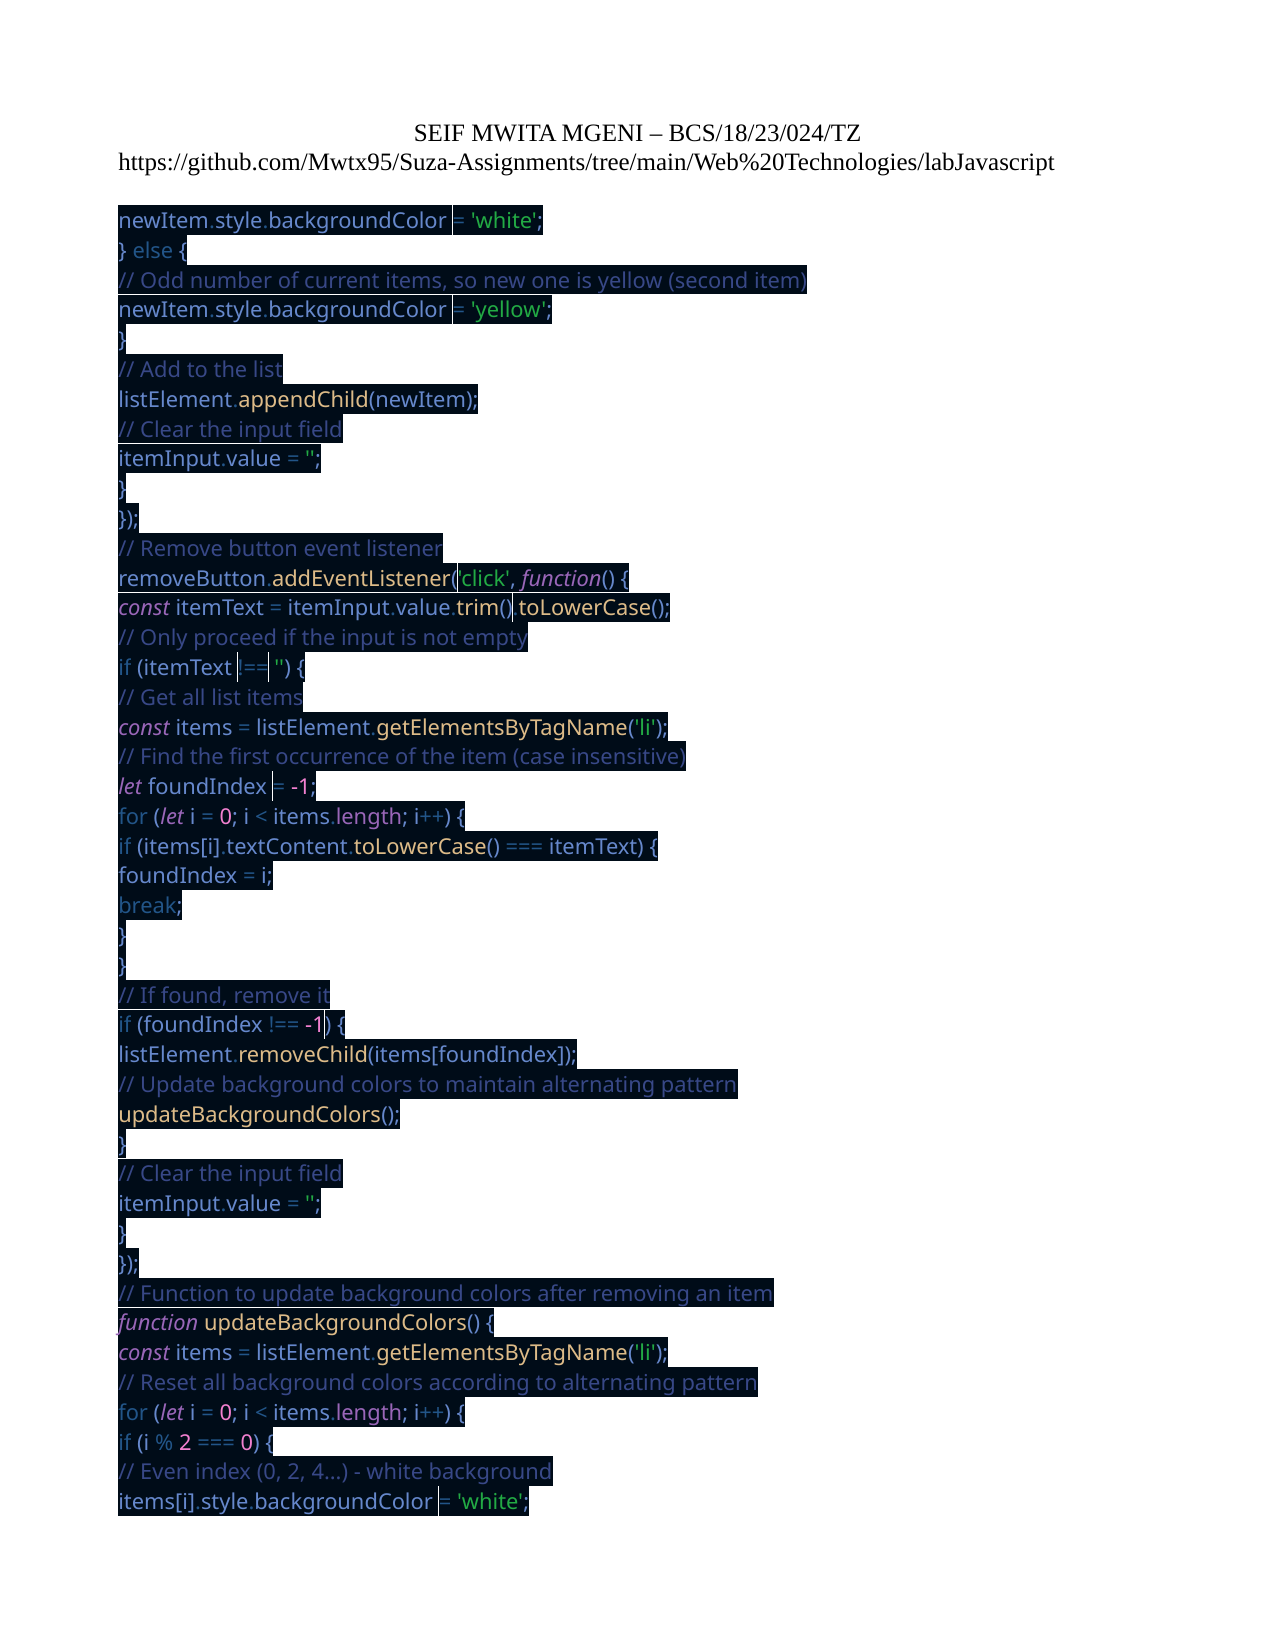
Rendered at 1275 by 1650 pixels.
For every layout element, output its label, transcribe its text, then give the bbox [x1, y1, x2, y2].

text const items = listElement.getElementsByTagName('li'); [118, 1337, 1157, 1367]
text break; [118, 890, 1157, 920]
text } [118, 473, 1157, 503]
text newItem.style.backgroundColor = 'white'; [118, 205, 1157, 235]
text } [118, 950, 1157, 980]
text if (foundIndex !== -1) { [118, 1009, 1157, 1039]
text // Update background colors to maintain alternating pattern [118, 1069, 1157, 1099]
text itemInput.value = ''; [118, 443, 1157, 473]
text } [118, 920, 1157, 950]
text } [118, 1129, 1157, 1158]
text const itemText = itemInput.value.trim().toLowerCase(); [118, 592, 1157, 622]
text // Remove button event listener [118, 533, 1157, 563]
text if (items[i].textContent.toLowerCase() === itemText) { [118, 831, 1157, 861]
text if (itemText !== '') { [118, 652, 1157, 682]
text // Find the first occurrence of the item (case insensitive) [118, 741, 1157, 771]
text } [118, 1218, 1157, 1248]
text // Reset all background colors according to alternating pattern [118, 1367, 1157, 1397]
text // If found, remove it [118, 980, 1157, 1009]
text // Clear the input field [118, 1158, 1157, 1188]
text for (let i = 0; i < items.length; i++) { [118, 801, 1157, 831]
text }); [118, 503, 1157, 533]
text // Odd number of current items, so new one is yellow (second item) [118, 265, 1157, 294]
text function updateBackgroundColors() { [118, 1307, 1157, 1337]
text listElement.removeChild(items[foundIndex]); [118, 1039, 1157, 1069]
text items[i].style.backgroundColor = 'white'; [118, 1486, 1157, 1516]
text let foundIndex = -1; [118, 771, 1157, 801]
text } else { [118, 235, 1157, 265]
text // Clear the input field [118, 414, 1157, 443]
text listElement.appendChild(newItem); [118, 384, 1157, 414]
text // Get all list items [118, 682, 1157, 712]
text // Function to update background colors after removing an item [118, 1278, 1157, 1307]
text }); [118, 1248, 1157, 1278]
text updateBackgroundColors(); [118, 1099, 1157, 1129]
text foundIndex = i; [118, 861, 1157, 890]
text itemInput.value = ''; [118, 1188, 1157, 1218]
text // Even index (0, 2, 4...) - white background [118, 1456, 1157, 1486]
text for (let i = 0; i < items.length; i++) { [118, 1397, 1157, 1427]
text newItem.style.backgroundColor = 'yellow'; [118, 294, 1157, 324]
text // Add to the list [118, 354, 1157, 384]
text } [118, 324, 1157, 354]
text removeButton.addEventListener('click', function() { [118, 563, 1157, 592]
text if (i % 2 === 0) { [118, 1427, 1157, 1456]
text const items = listElement.getElementsByTagName('li'); [118, 712, 1157, 741]
text // Only proceed if the input is not empty [118, 622, 1157, 652]
